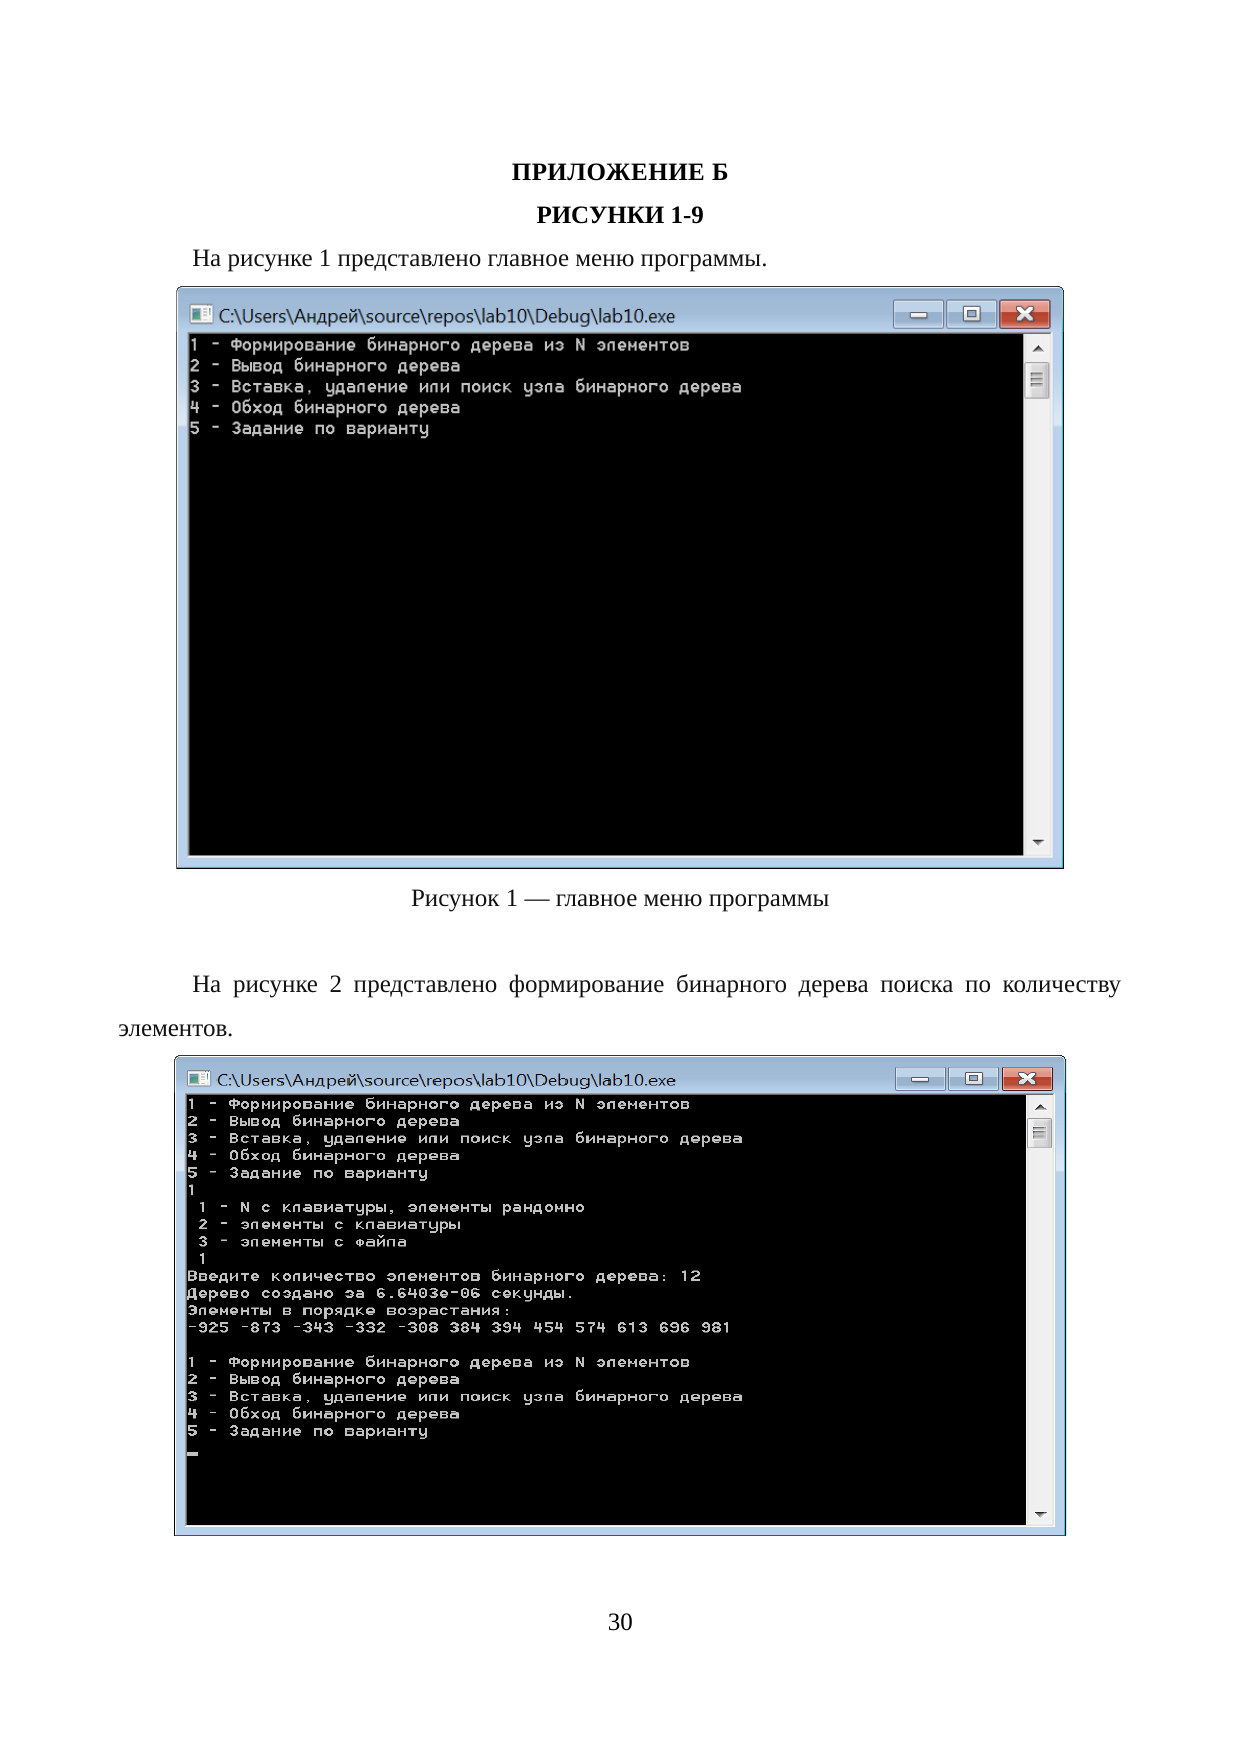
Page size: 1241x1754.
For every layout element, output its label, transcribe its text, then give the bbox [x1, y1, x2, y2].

text РИСУНКИ 1-9 [118, 200, 1122, 229]
text На рисунке 1 представлено главное меню программы. [118, 243, 1122, 272]
text Приложение Б [118, 157, 1122, 186]
text Рисунок 1 — главное меню программы [118, 287, 1122, 912]
picture [174, 1055, 1067, 1536]
text На рисунке 2 представлено формирование бинарного дерева поиска по количеству элементов. [118, 969, 1122, 1041]
picture [176, 286, 1064, 869]
